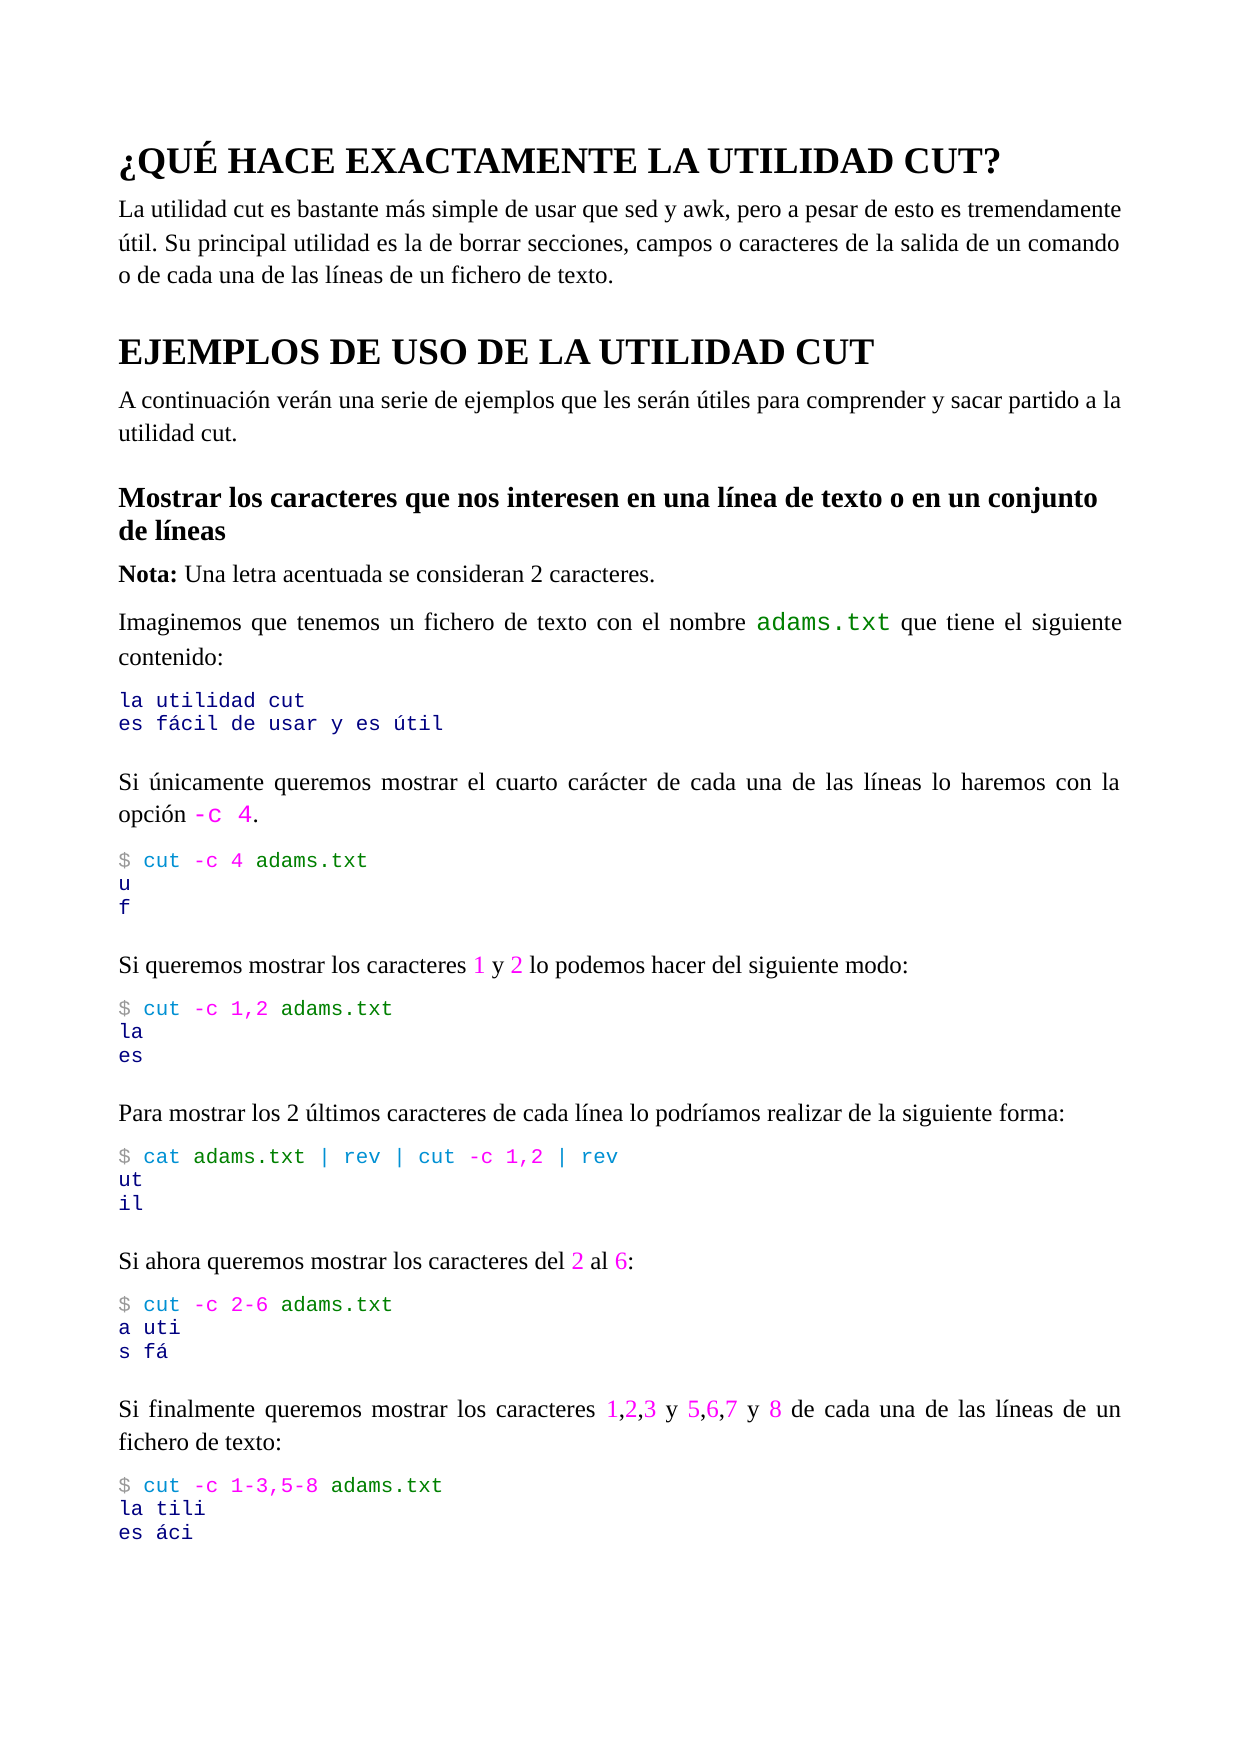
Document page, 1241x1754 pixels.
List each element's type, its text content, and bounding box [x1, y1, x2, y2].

text es fácil de usar y es útil [118, 713, 1122, 737]
text s fá [118, 1341, 1122, 1364]
text A continuación verán una serie de ejemplos que les serán útiles para comprender y sacar partido a la utilidad cut. [118, 385, 1122, 446]
text a uti [118, 1317, 1122, 1341]
text $ cut -c 2-6 adams.txt [118, 1294, 1122, 1317]
text la tili [118, 1498, 1122, 1522]
text la utilidad cut [118, 690, 1122, 713]
subtitle Mostrar los caracteres que nos interesen en una línea de texto o en un conjunto de líneas [118, 480, 1122, 547]
text Si finalmente queremos mostrar los caracteres 1,2,3 y 5,6,7 y 8 de cada una de las líneas de un fichero de texto: [118, 1394, 1122, 1456]
text ut [118, 1169, 1122, 1193]
text $ cut -c 4 adams.txt [118, 849, 1122, 873]
text Si queremos mostrar los caracteres 1 y 2 lo podemos hacer del siguiente modo: [118, 950, 1122, 979]
text Para mostrar los 2 últimos caracteres de cada línea lo podríamos realizar de la siguiente forma: [118, 1098, 1122, 1127]
text il [118, 1193, 1122, 1217]
text La utilidad cut es bastante más simple de usar que sed y awk, pero a pesar de esto es tremendamente útil. Su principal utilidad es la de borrar secciones, campos o caracteres de la salida de un comando o de cada una de las líneas de un fichero de texto. [118, 194, 1122, 289]
text $ cat adams.txt | rev | cut -c 1,2 | rev [118, 1146, 1122, 1169]
text u [118, 873, 1122, 897]
text $ cut -c 1,2 adams.txt [118, 998, 1122, 1021]
text Nota: Una letra acentuada se consideran 2 caracteres. [118, 559, 1122, 588]
text es [118, 1045, 1122, 1068]
subtitle ¿QUÉ HACE EXACTAMENTE LA UTILIDAD CUT? [118, 139, 1122, 182]
text Imaginemos que tenemos un fichero de texto con el nombre adams.txt que tiene el siguiente contenido: [118, 607, 1122, 671]
text Si ahora queremos mostrar los caracteres del 2 al 6: [118, 1246, 1122, 1275]
text es áci [118, 1522, 1122, 1546]
text $ cut -c 1-3,5-8 adams.txt [118, 1475, 1122, 1498]
subtitle EJEMPLOS DE USO DE LA UTILIDAD CUT [118, 329, 1122, 372]
text la [118, 1021, 1122, 1045]
text Si únicamente queremos mostrar el cuarto carácter de cada una de las líneas lo haremos con la opción -c 4. [118, 767, 1122, 830]
text f [118, 897, 1122, 921]
